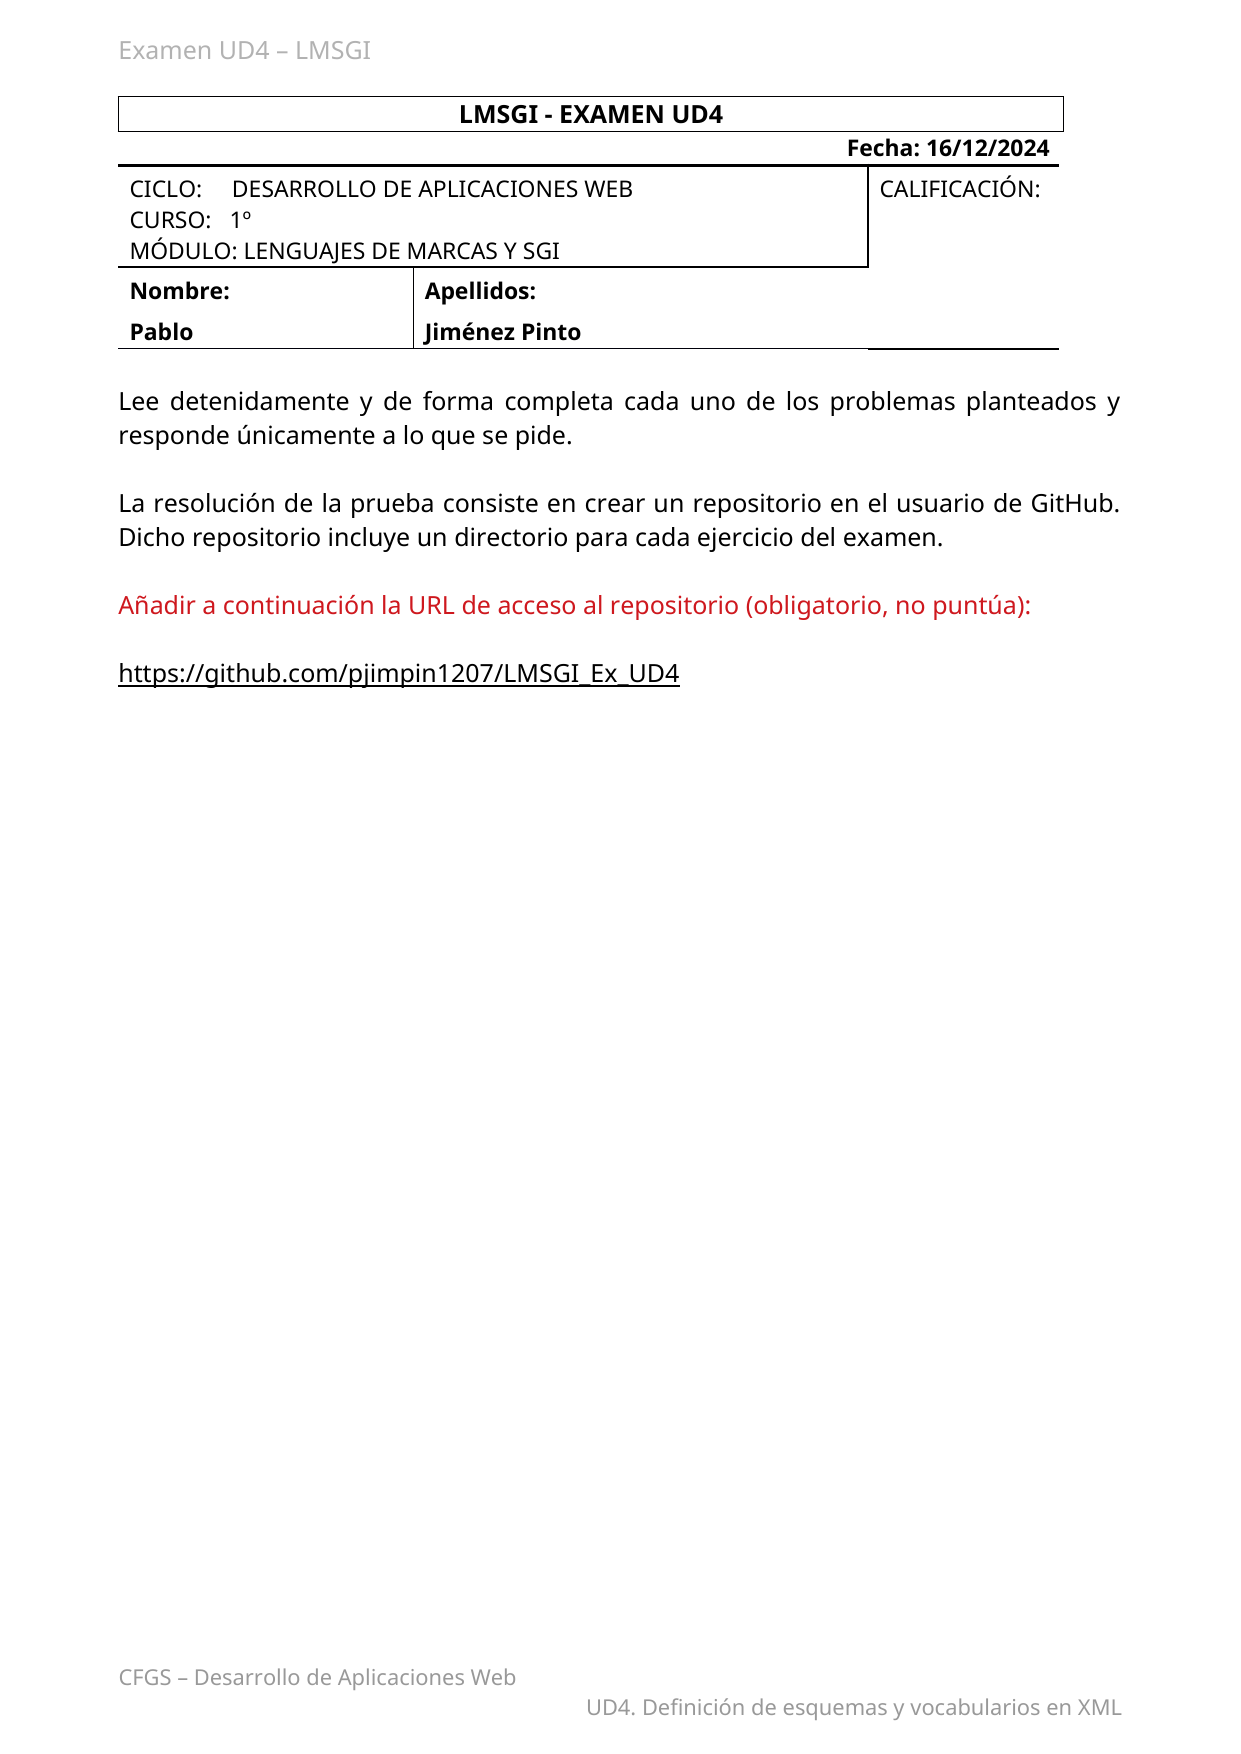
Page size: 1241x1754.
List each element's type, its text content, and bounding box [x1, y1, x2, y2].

text https://github.com/pjimpin1207/LMSGI_Ex_UD4 [118, 656, 1122, 690]
table_cell Jiménez Pinto [414, 307, 868, 348]
text Añadir a continuación la URL de acceso al repositorio (obligatorio, no puntúa): [118, 588, 1122, 622]
text Lee detenidamente y de forma completa cada uno de los problemas planteados y responde únicamente a lo que se pide. [118, 383, 1122, 452]
table_header CICLO: DESARROLLO DE APLICACIONES WEB CURSO: 1º MÓDULO: LENGUAJES DE MARCAS Y SGI [118, 167, 867, 266]
text Fecha: 16/12/2024 [118, 132, 1122, 163]
table_cell Pablo [118, 307, 413, 348]
table_cell Nombre: [118, 268, 413, 307]
text La resolución de la prueba consiste en crear un repositorio en el usuario de GitHub. Dicho repositorio incluye un directorio para cada ejercicio del examen. [118, 486, 1122, 554]
table_cell Apellidos: [414, 268, 868, 307]
table_header LMSGI - EXAMEN UD4 [119, 97, 1063, 131]
table_header CALIFICACIÓN: [868, 167, 1059, 348]
